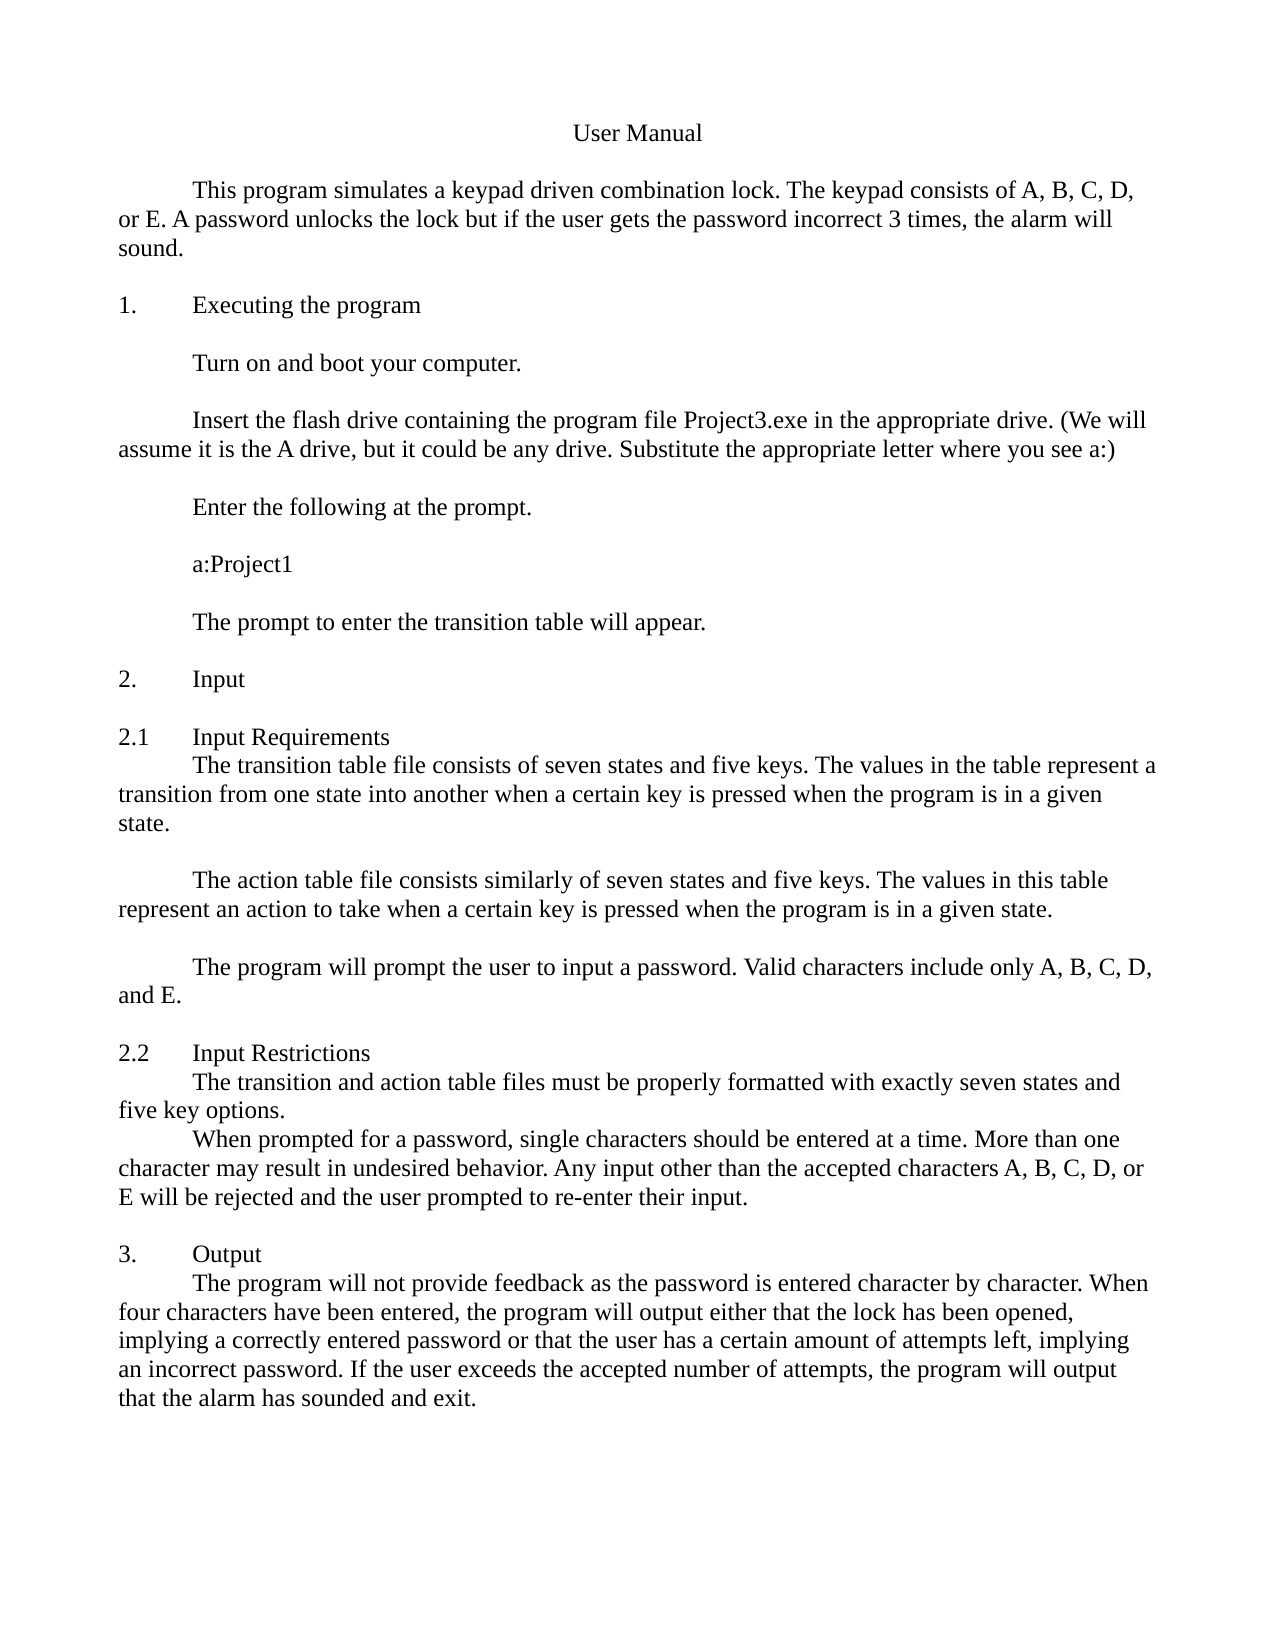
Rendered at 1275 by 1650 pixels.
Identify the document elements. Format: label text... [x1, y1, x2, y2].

text The program will prompt the user to input a password. Valid characters include only A, B, C, D, and E. [118, 952, 1157, 1009]
text Turn on and boot your computer. [118, 348, 1157, 377]
text When prompted for a password, single characters should be entered at a time. More than one character may result in undesired behavior. Any input other than the accepted characters A, B, C, D, or E will be rejected and the user prompted to re-enter their input. [118, 1124, 1157, 1211]
text This program simulates a keypad driven combination lock. The keypad consists of A, B, C, D, or E. A password unlocks the lock but if the user gets the password incorrect 3 times, the alarm will sound. [118, 176, 1157, 262]
text 3. Output [118, 1239, 1157, 1268]
text Enter the following at the prompt. [118, 492, 1157, 521]
text The prompt to enter the transition table will appear. [118, 607, 1157, 636]
text a:Project1 [118, 549, 1157, 578]
text 2.2 Input Restrictions [118, 1038, 1157, 1067]
text User Manual [118, 118, 1157, 147]
text 1. Executing the program [118, 291, 1157, 319]
text The program will not provide feedback as the password is entered character by character. When four characters have been entered, the program will output either that the lock has been opened, implying a correctly entered password or that the user has a certain amount of attempts left, implying an incorrect password. If the user exceeds the accepted number of attempts, the program will output that the alarm has sounded and exit. [118, 1268, 1157, 1412]
text 2. Input [118, 664, 1157, 693]
text The action table file consists similarly of seven states and five keys. The values in this table represent an action to take when a certain key is pressed when the program is in a given state. [118, 866, 1157, 923]
text assume it is the A drive, but it could be any drive. Substitute the appropriate letter where you see a:) [118, 434, 1157, 463]
text The transition and action table files must be properly formatted with exactly seven states and five key options. [118, 1067, 1157, 1124]
text The transition table file consists of seven states and five keys. The values in the table represent a transition from one state into another when a certain key is pressed when the program is in a given state. [118, 751, 1157, 837]
text Insert the flash drive containing the program file Project3.exe in the appropriate drive. (We will [118, 406, 1157, 434]
text 2.1 Input Requirements [118, 722, 1157, 751]
